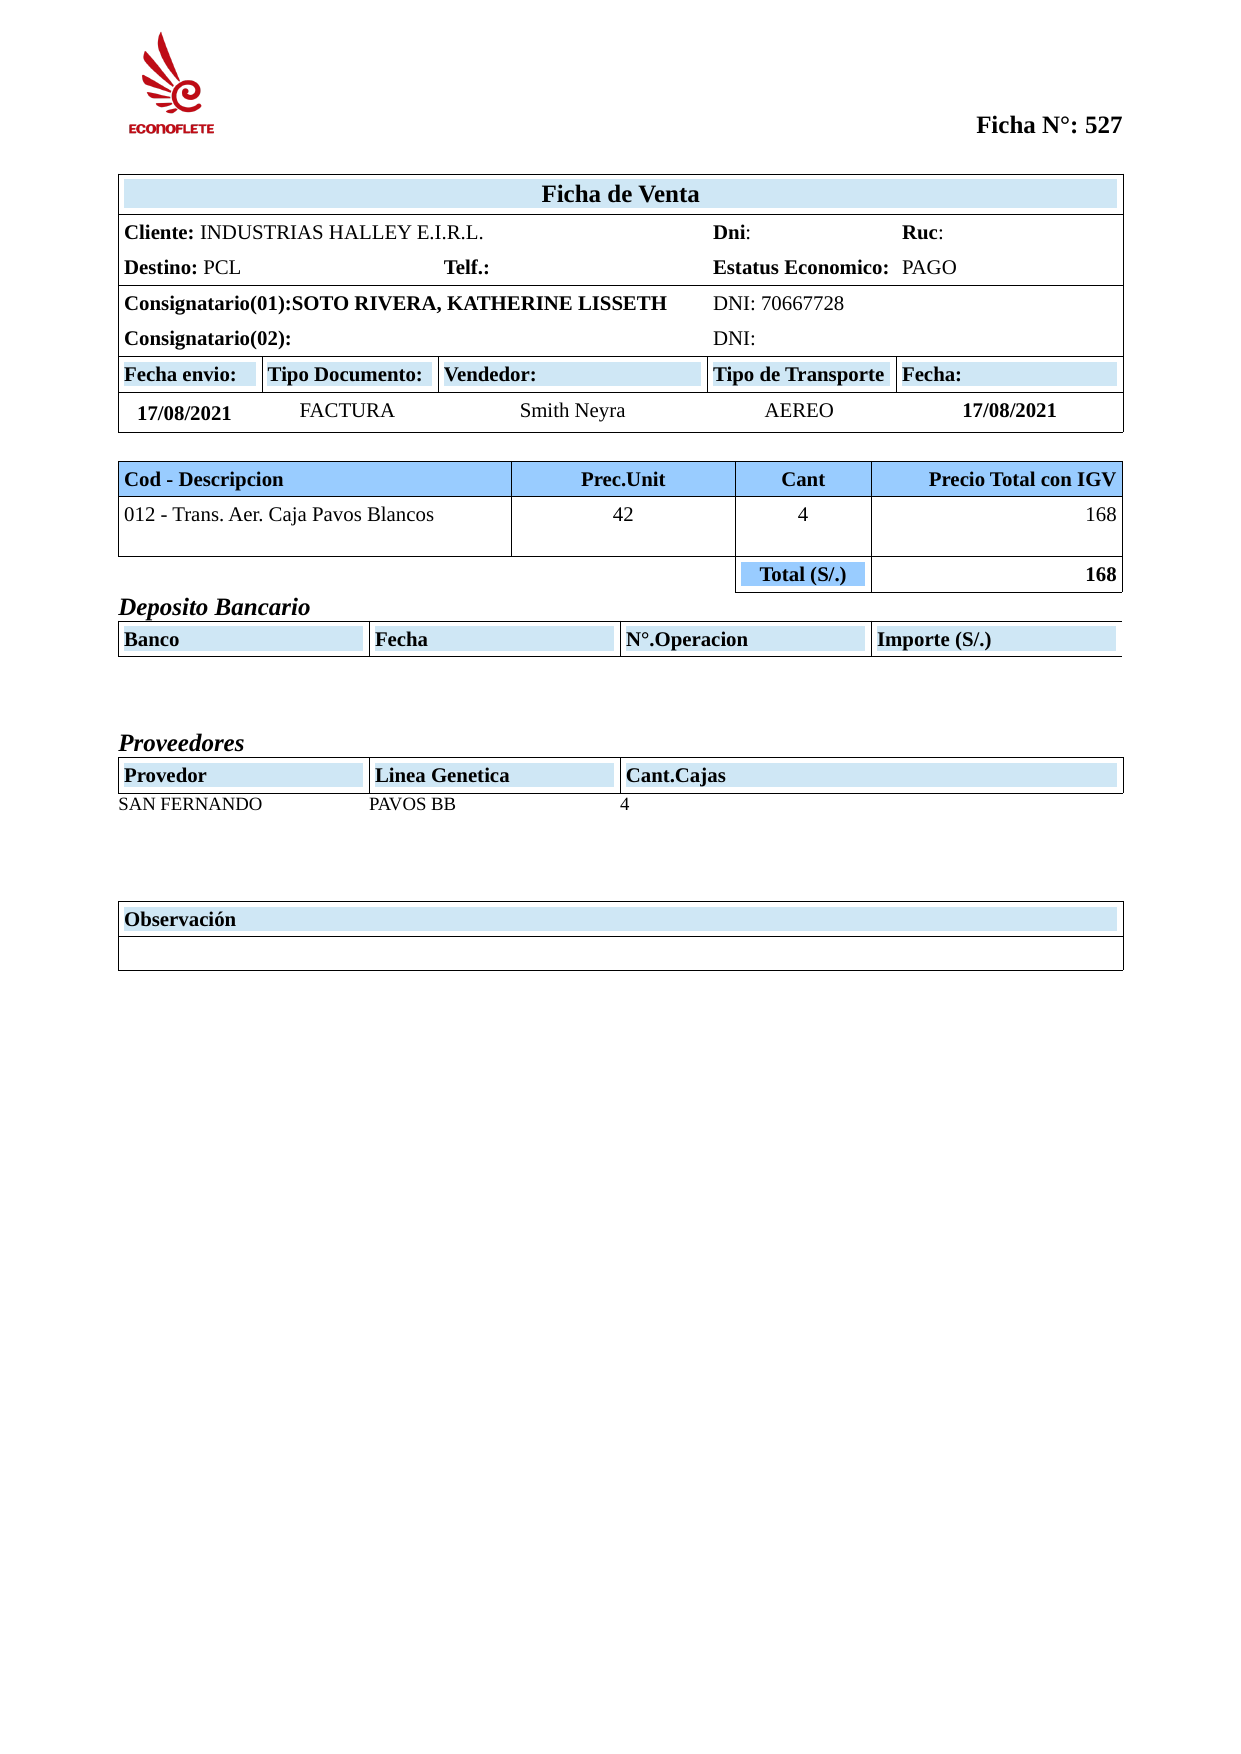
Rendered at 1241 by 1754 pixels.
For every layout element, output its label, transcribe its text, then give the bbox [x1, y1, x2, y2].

table_cell Vendedor: [439, 357, 707, 392]
table_cell 4 [736, 497, 871, 556]
table_cell [369, 815, 620, 836]
table_cell Smith Neyra [438, 393, 707, 432]
table_cell [369, 879, 620, 901]
table_cell [118, 657, 369, 680]
table_cell Tipo Documento: [263, 357, 438, 392]
table_cell [871, 680, 1122, 704]
table_cell 4 [620, 794, 1123, 814]
table_cell [369, 836, 620, 858]
table_cell [118, 858, 369, 879]
table_cell 012 - Trans. Aer. Caja Pavos Blancos [119, 497, 511, 556]
table_header Prec.Unit [512, 462, 735, 496]
table_cell [620, 657, 871, 680]
table_cell [118, 836, 369, 858]
table_header Importe (S/.) [872, 622, 1122, 656]
table_cell Estatus Economico: [707, 249, 896, 285]
table_cell 168 [872, 557, 1122, 592]
table_cell [620, 680, 871, 704]
table_cell [118, 680, 369, 704]
table_cell FACTURA [262, 393, 438, 432]
table_header Linea Genetica [370, 758, 620, 793]
table_cell [620, 858, 1123, 879]
table_cell Total (S/.) [736, 557, 871, 592]
table_cell [620, 879, 1123, 901]
table_cell [369, 858, 620, 879]
table_header Ficha de Venta [119, 175, 1123, 214]
table_cell SAN FERNANDO [118, 794, 369, 814]
table_cell [118, 705, 369, 728]
table_cell [620, 705, 871, 728]
table_cell PAGO [896, 249, 1123, 285]
table_cell Telf.: [438, 249, 707, 285]
table_cell AEREO [707, 393, 896, 432]
table_header Fecha [370, 622, 620, 656]
table_cell [871, 657, 1122, 680]
table_cell DNI: 70667728 [707, 286, 1123, 321]
table_cell [119, 937, 1123, 969]
table_cell Cliente: INDUSTRIAS HALLEY E.I.R.L. [119, 215, 707, 249]
table_header Cant [736, 462, 871, 496]
table_cell [511, 557, 735, 592]
table_cell 42 [512, 497, 735, 556]
table_cell Destino: PCL [119, 249, 438, 285]
table_header Cant.Cajas [621, 758, 1123, 793]
table_cell Fecha: [897, 357, 1123, 392]
table_header Cod - Descripcion [119, 462, 511, 496]
picture [118, 31, 225, 134]
table_cell [620, 815, 1123, 836]
table_header N°.Operacion [621, 622, 871, 656]
table_cell [871, 705, 1122, 728]
table_cell [118, 815, 369, 836]
text Proveedores [118, 728, 1122, 757]
table_cell Tipo de Transporte [708, 357, 896, 392]
table_cell [118, 557, 511, 592]
table_cell 168 [872, 497, 1122, 556]
table_header Precio Total con IGV [872, 462, 1122, 496]
table_cell [369, 705, 620, 728]
table_cell Consignatario(02): [119, 321, 707, 356]
table_cell DNI: [707, 321, 1123, 356]
table_cell Dni: [707, 215, 896, 249]
table_cell Ruc: [896, 215, 1123, 249]
table_cell [369, 657, 620, 680]
table_cell Fecha envio: [119, 357, 262, 392]
table_cell 17/08/2021 [896, 393, 1123, 432]
table_header Provedor [119, 758, 369, 793]
table_cell [118, 879, 369, 901]
table_cell [620, 836, 1123, 858]
table_header Banco [119, 622, 369, 656]
table_cell 17/08/2021 [119, 393, 262, 432]
table_header Observación [119, 902, 1123, 936]
text Deposito Bancario [118, 592, 1122, 621]
table_cell PAVOS BB [369, 794, 620, 814]
table_cell Consignatario(01):SOTO RIVERA, KATHERINE LISSETH [119, 286, 707, 321]
table_cell [369, 680, 620, 704]
